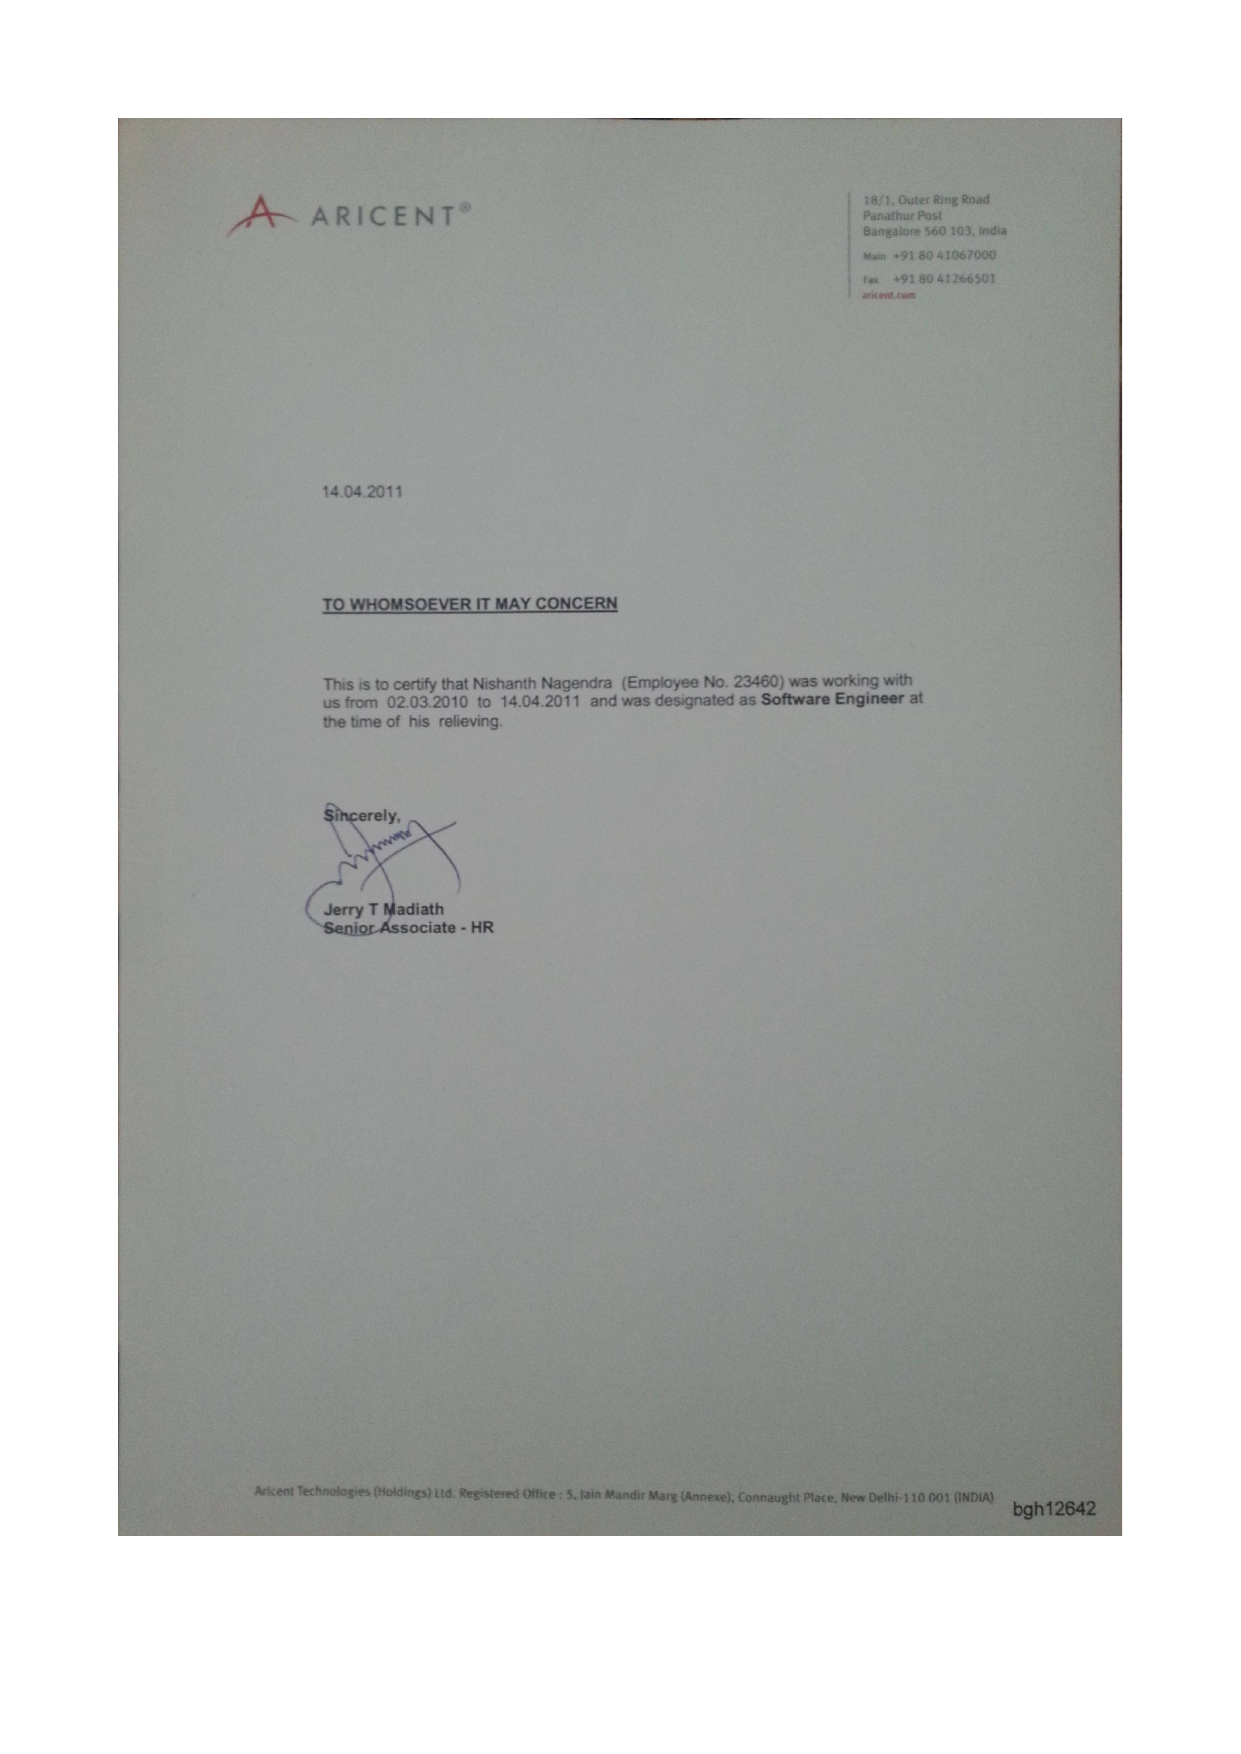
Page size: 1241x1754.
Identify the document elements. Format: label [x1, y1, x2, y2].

picture [118, 118, 1123, 1536]
